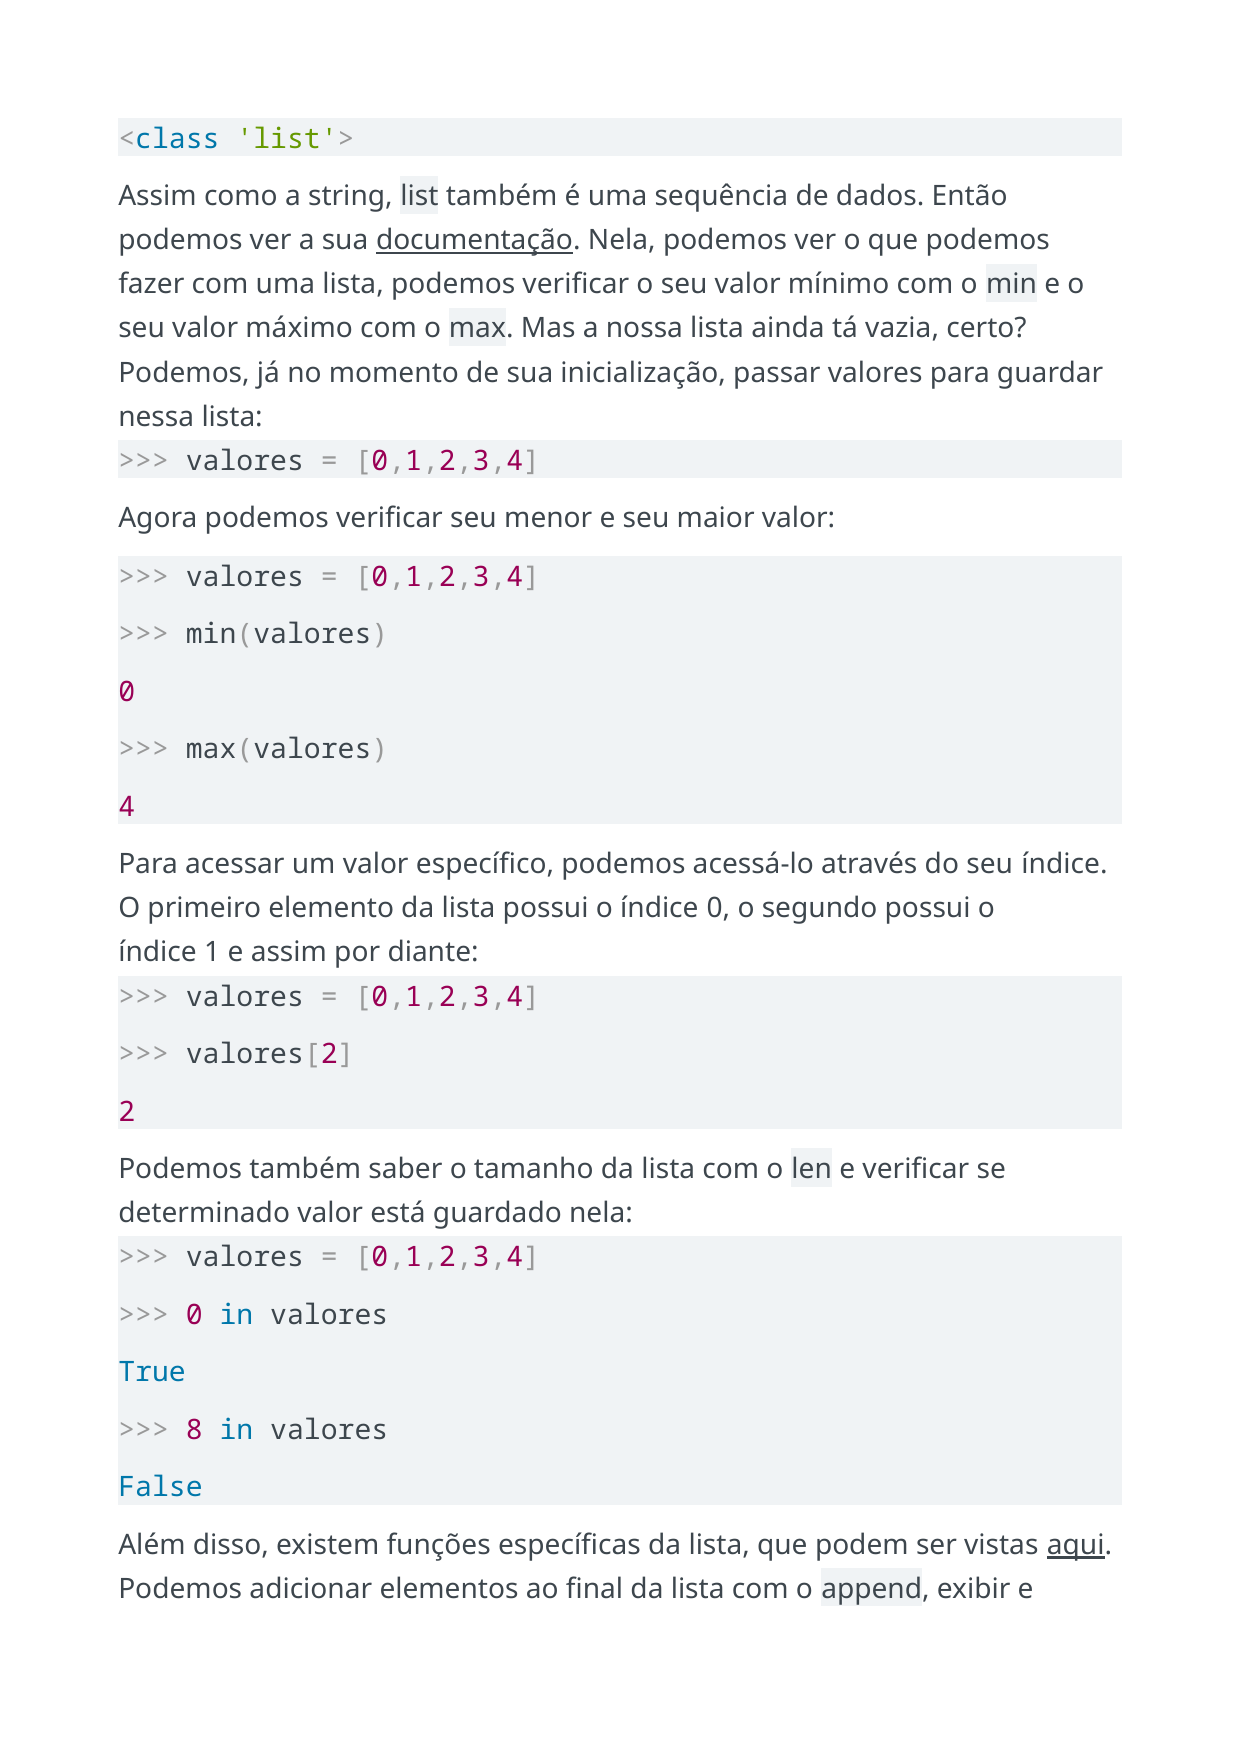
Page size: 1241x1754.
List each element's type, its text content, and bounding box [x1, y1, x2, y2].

text Para acessar um valor específico, podemos acessá-lo através do seu índice. O primeiro elemento da lista possui o índice 0, o segundo possui o índice 1 e assim por diante: [118, 844, 1122, 970]
text Podemos também saber o tamanho da lista com o len e verificar se determinado valor está guardado nela: [118, 1148, 1122, 1231]
text Agora podemos verificar seu menor e seu maior valor: [118, 497, 1122, 536]
text 2 [118, 1091, 1122, 1129]
text Assim como a string, list também é uma sequência de dados. Então podemos ver a sua documentação. Nela, podemos ver o que podemos fazer com uma lista, podemos verificar o seu valor mínimo com o min e o seu valor máximo com o max. Mas a nossa lista ainda tá vazia, certo? Podemos, já no momento de sua inicialização, passar valores para guardar nessa lista: [118, 176, 1122, 434]
text >>> min(valores) [118, 614, 1122, 652]
text >>> valores[2] [118, 1033, 1122, 1072]
text True [118, 1351, 1122, 1390]
text >>> valores = [0,1,2,3,4] [118, 440, 1122, 478]
text 0 [118, 671, 1122, 709]
text >>> valores = [0,1,2,3,4] [118, 1236, 1122, 1275]
text >>> valores = [0,1,2,3,4] [118, 976, 1122, 1014]
text >>> max(valores) [118, 729, 1122, 767]
text 4 [118, 786, 1122, 824]
text Além disso, existem funções específicas da lista, que podem ser vistas aqui. Podemos adicionar elementos ao final da lista com o append, exibir e [118, 1524, 1122, 1606]
text >>> 0 in valores [118, 1294, 1122, 1332]
text >>> valores = [0,1,2,3,4] [118, 556, 1122, 594]
text False [118, 1466, 1122, 1505]
text >>> 8 in valores [118, 1409, 1122, 1447]
text <class 'list'> [118, 118, 1122, 156]
